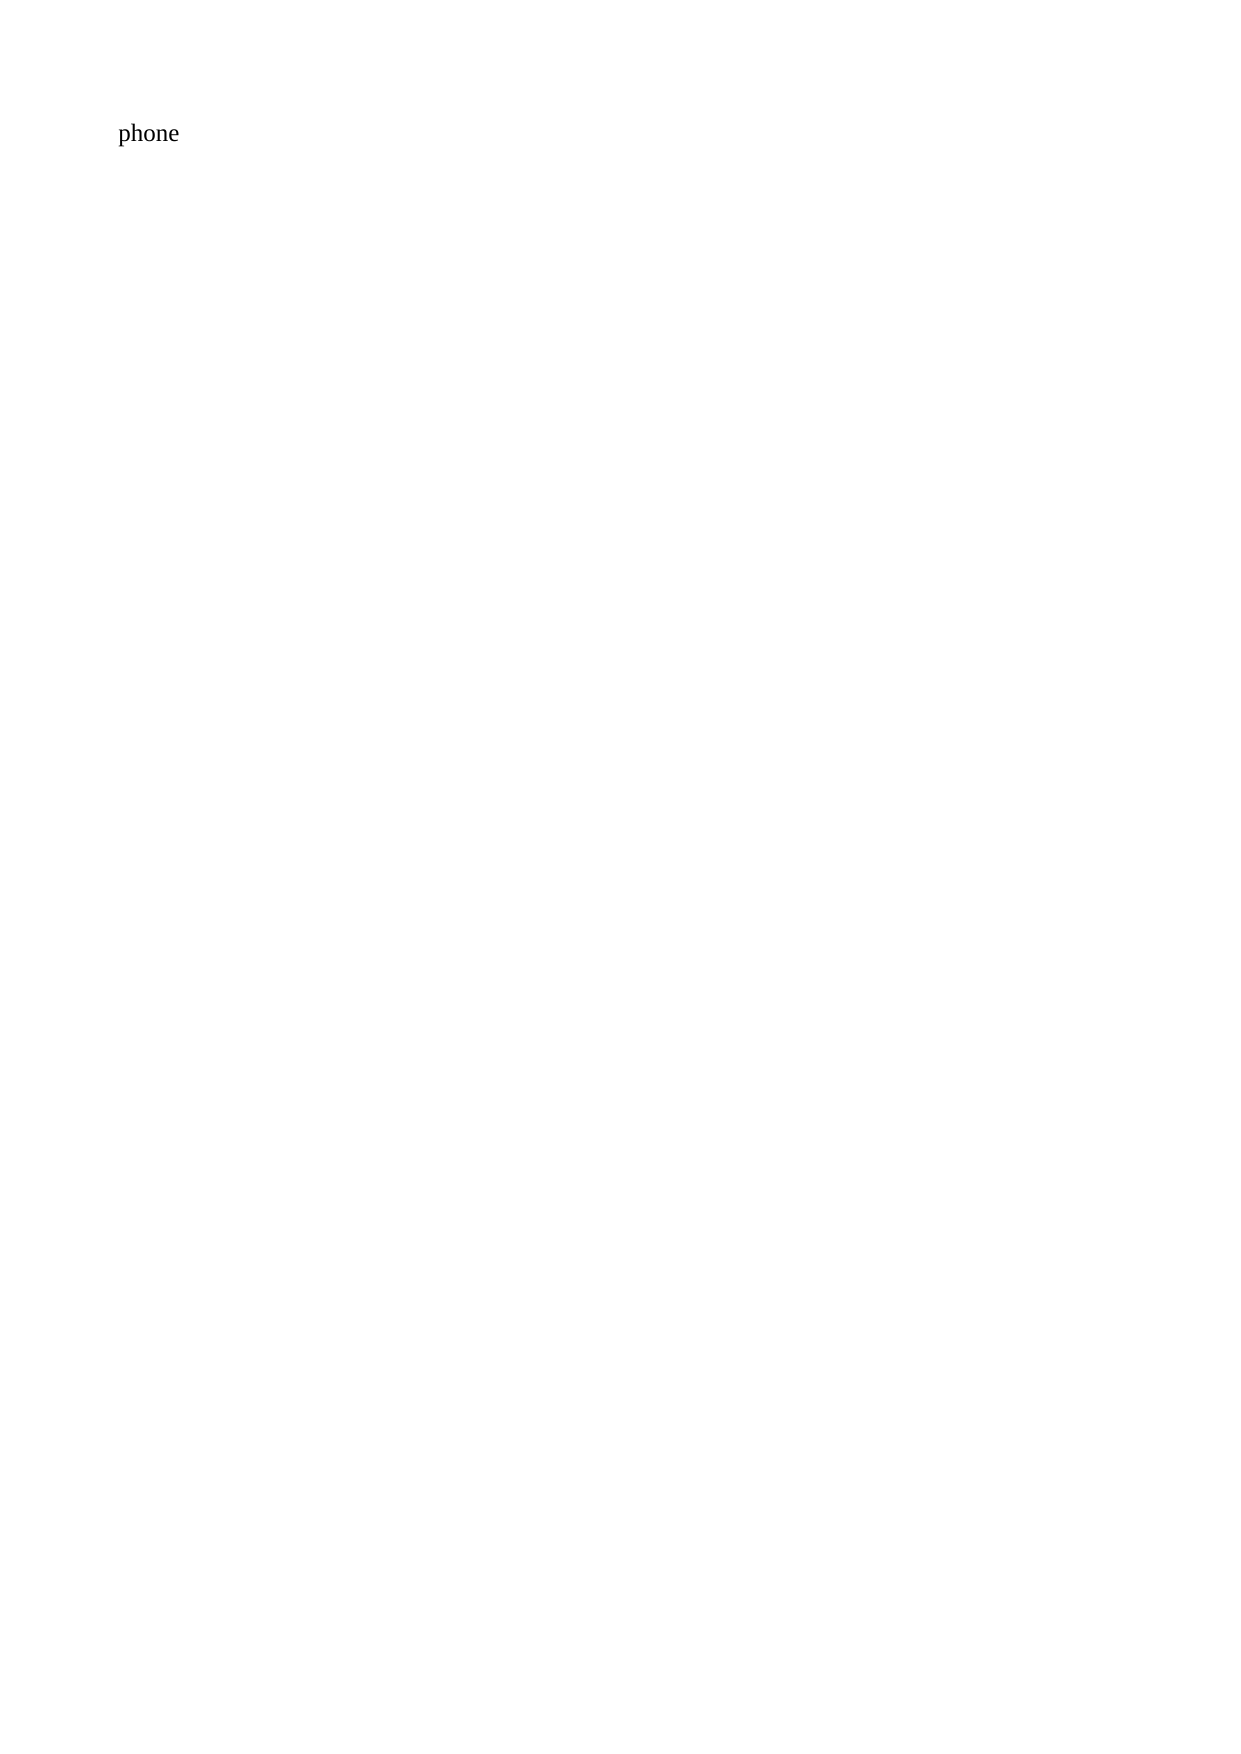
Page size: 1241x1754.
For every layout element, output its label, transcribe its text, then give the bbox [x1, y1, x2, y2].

text phone [118, 118, 1122, 147]
